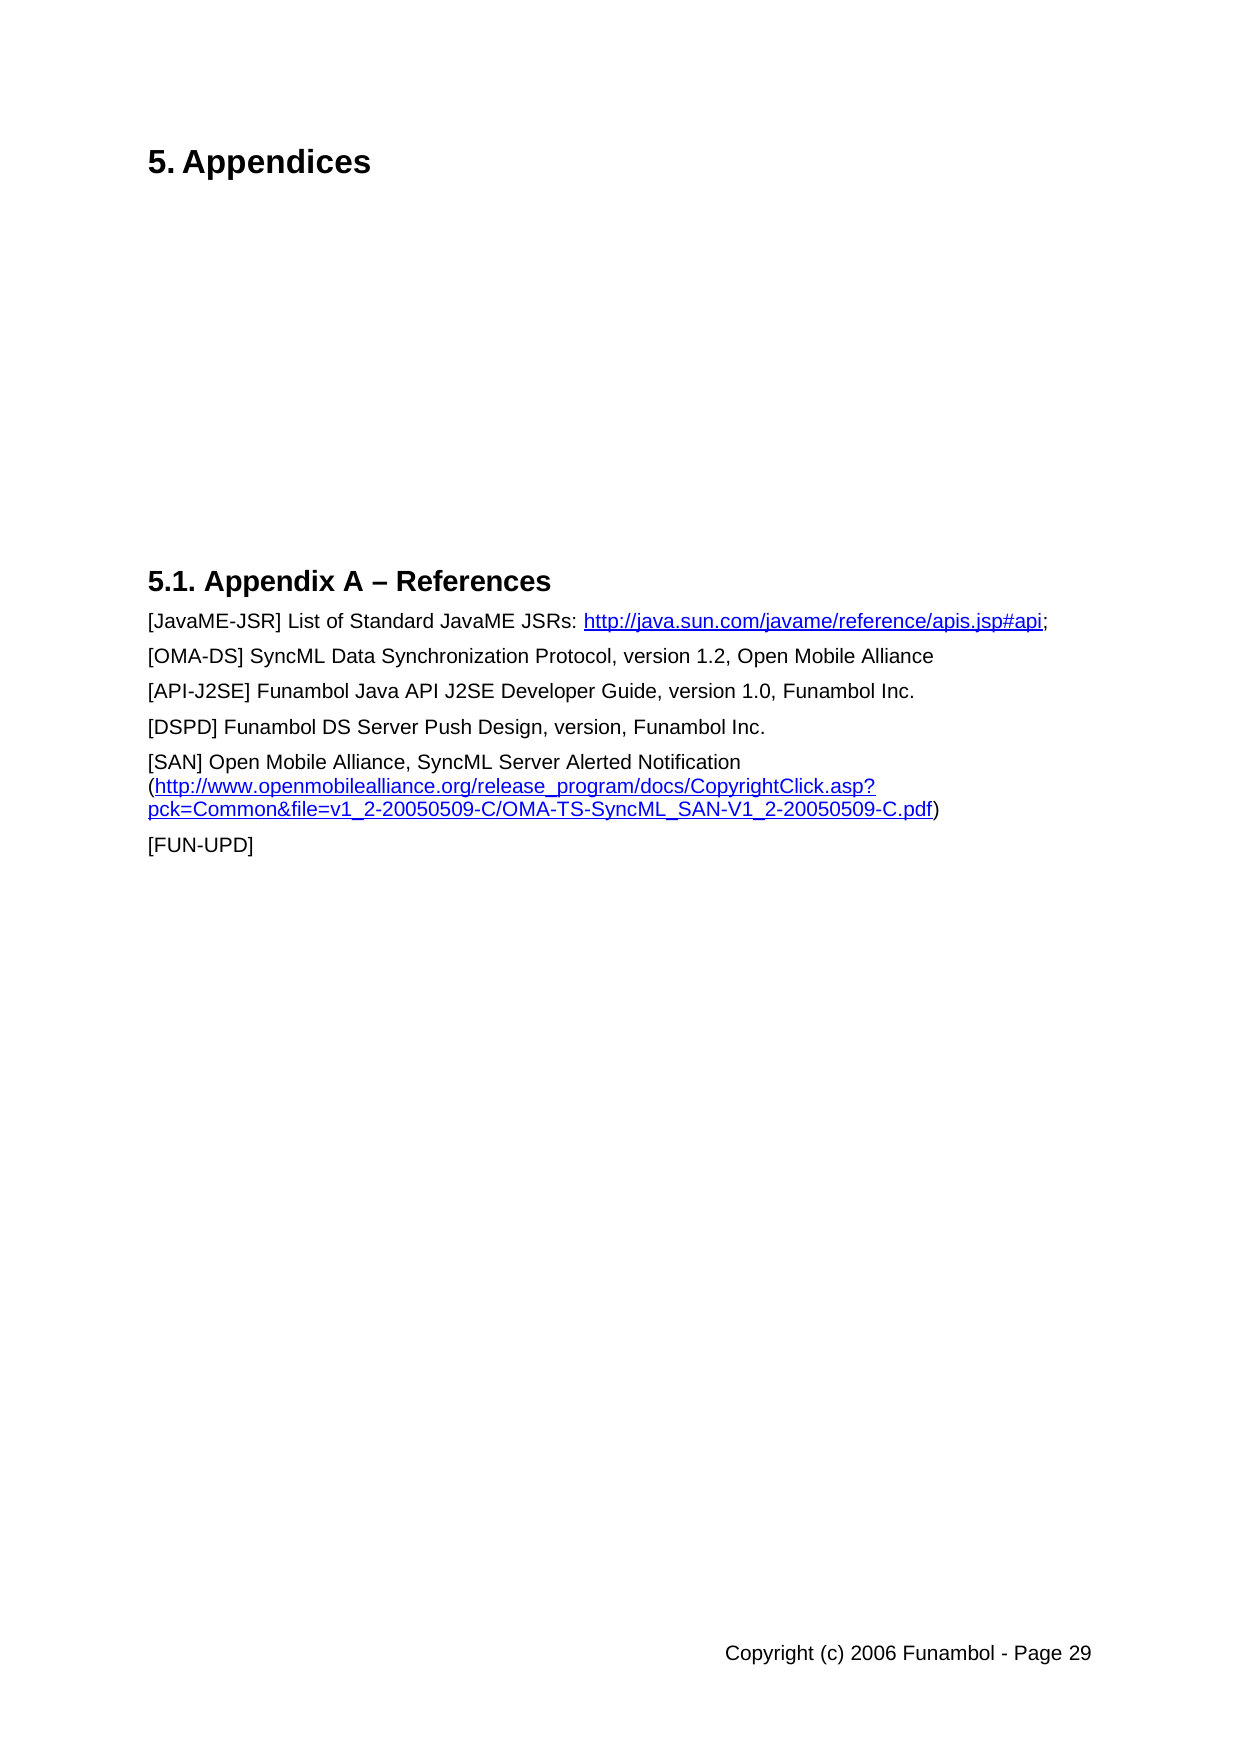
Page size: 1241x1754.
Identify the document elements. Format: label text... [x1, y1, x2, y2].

text [SAN] Open Mobile Alliance, SyncML Server Alerted Notification (http://www.openmobilealliance.org/release_program/docs/CopyrightClick.asp?pck=Common&file=v1_2-20050509-C/OMA-TS-SyncML_SAN-V1_2-20050509-C.pdf) [148, 751, 1093, 821]
subtitle Appendix A – References [148, 564, 1093, 597]
text [OMA-DS] SyncML Data Synchronization Protocol, version 1.2, Open Mobile Alliance [148, 644, 1093, 668]
text [DSPD] Funambol DS Server Push Design, version, Funambol Inc. [148, 715, 1093, 739]
text [JavaME-JSR] List of Standard JavaME JSRs: http://java.sun.com/javame/reference/apis.jsp#api; [148, 609, 1093, 633]
text [FUN-UPD] [148, 833, 1093, 857]
subtitle Appendices [148, 143, 1093, 180]
text [API-J2SE] Funambol Java API J2SE Developer Guide, version 1.0, Funambol Inc. [148, 680, 1093, 703]
